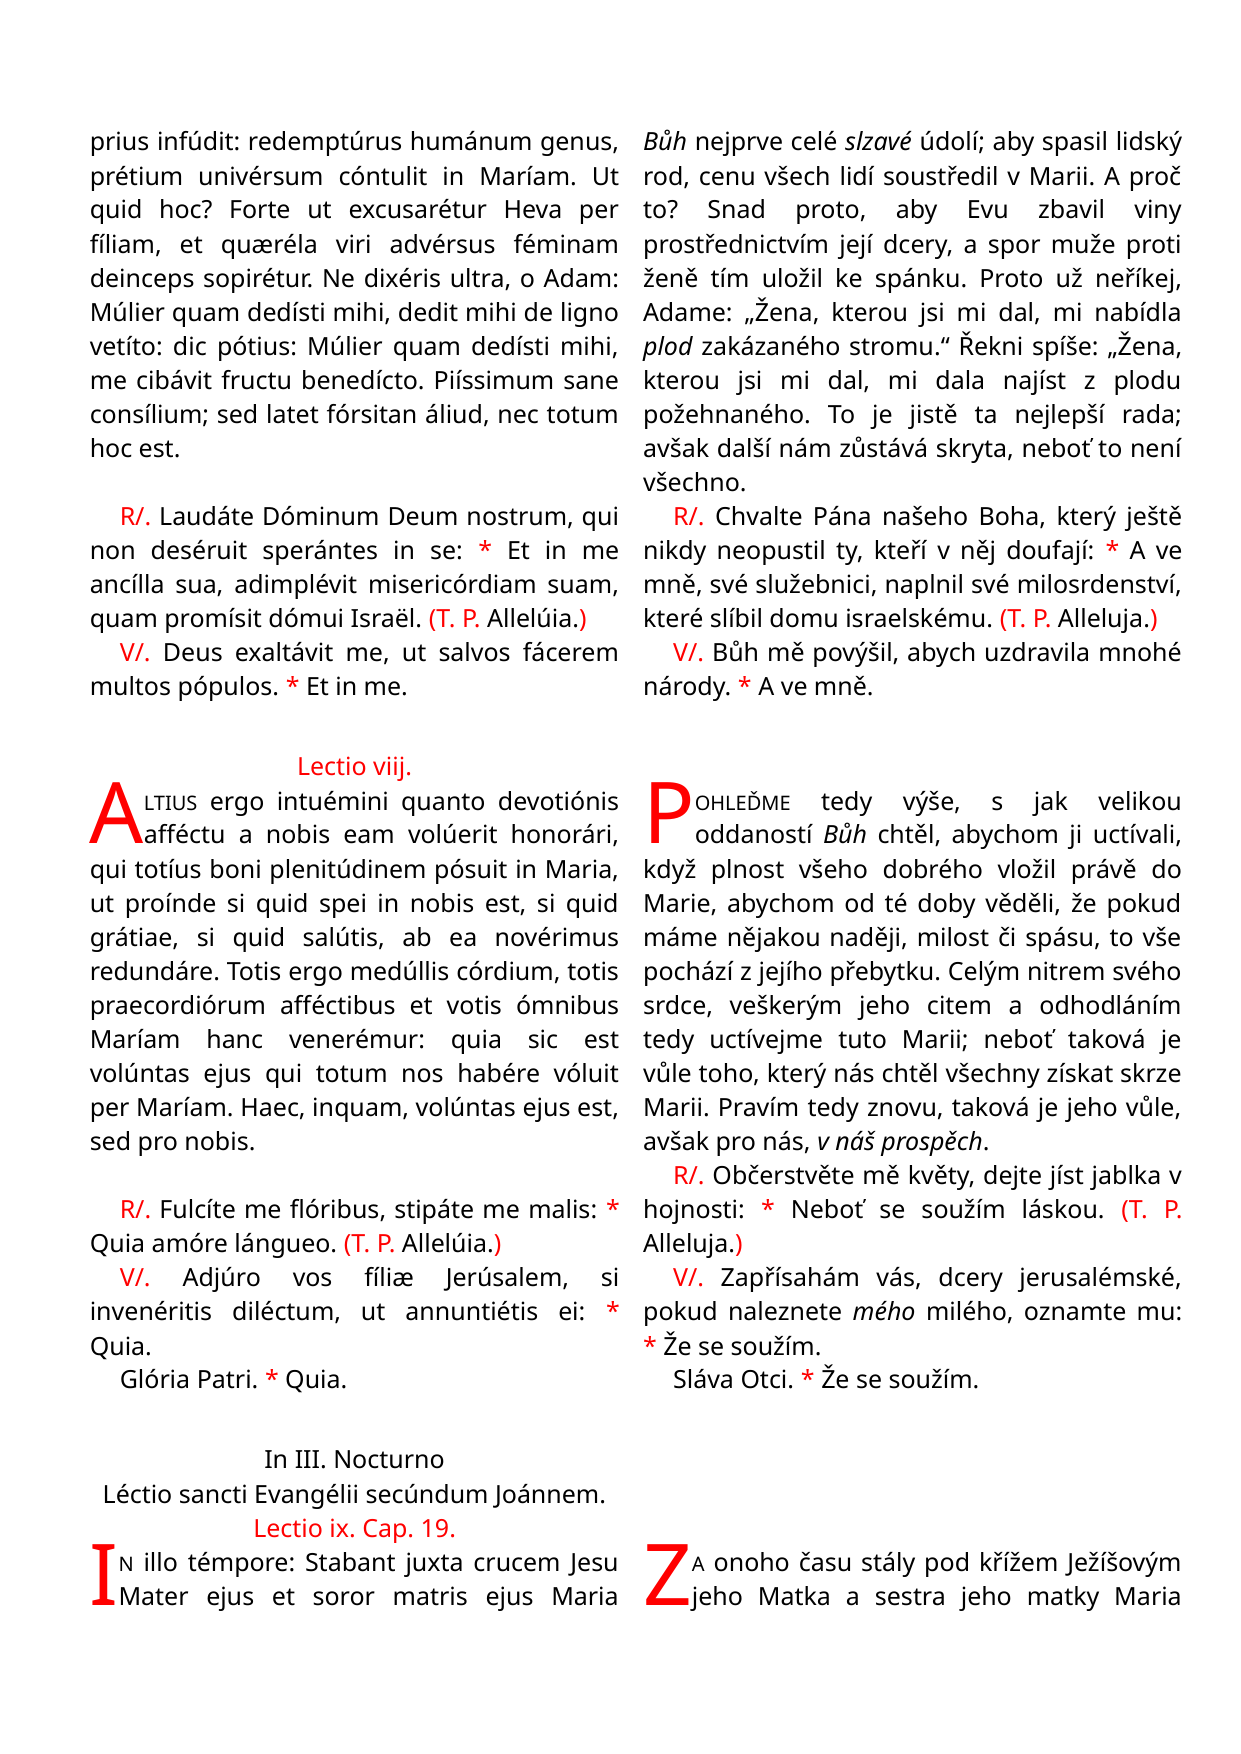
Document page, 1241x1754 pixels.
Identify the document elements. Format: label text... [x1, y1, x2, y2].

table_cell prius infúdit: redemptúrus humánum genus, prétium univérsum cóntulit in Maríam. Ut quid hoc? Forte ut excusarétur Heva per fíliam, et quæréla viri advérsus féminam deinceps sopirétur. Ne dixéris ultra, o Adam: Múlier quam dedísti mihi, dedit mihi de ligno vetíto: dic pótius: Múlier quam dedísti mihi, me cibávit fructu benedícto. Piíssimum sane consílium; sed latet fórsitan áliud, nec totum hoc est. R/. Laudáte Dóminum Deum nostrum, qui non deséruit sperántes in se: * Et in me ancílla sua, adimplévit misericórdiam suam, quam promísit dómui Israël. (T. P. Allelúia.) V/. Deus exaltávit me, ut salvos fácerem multos pópulos. * Et in me. [78, 118, 631, 743]
table_cell Bůh nejprve celé slzavé údolí; aby spasil lidský rod, cenu všech lidí soustředil v Marii. A proč to? Snad proto, aby Evu zbavil viny prostřednictvím její dcery, a spor muže proti ženě tím uložil ke spánku. Proto už neříkej, Adame: „Žena, kterou jsi mi dal, mi nabídla plod zakázaného stromu.“ Řekni spíše: „Žena, kterou jsi mi dal, mi dala najíst z plodu požehnaného. To je jistě ta nejlepší rada; avšak další nám zůstává skryta, neboť to není všechno. R/. Chvalte Pána našeho Boha, který ještě nikdy neopustil ty, kteří v něj doufají: * A ve mně, své služebnici, naplnil své milosrdenství, které slíbil domu israelskému. (T. P. Alleluja.) V/. Bůh mě povýšil, abych uzdravila mnohé národy. * A ve mně. [631, 118, 1194, 743]
table_cell In III. Nocturno Léctio sancti Evangélii secúndum Joánnem. Lectio ix. Cap. 19. In illo témpore: Stabant juxta crucem Jesu Mater ejus et soror matris ejus Maria Cléophæ, et Maria Magdaléne. Et réliqua. Homilía sancti Bernardíni Senénsis. Quadrag. de christiana Religione, Sermo 51. De Pass. Dom., part. 2, art. 1, cap. 3. Pulsántur admiratióne ómnium legéntium sive audiéntium mentes, scílicet quo motu, quo sensu, qua possibilitáte, qua vera auctoritáte, ista dicúntur, quod discípulus tránseat in fílium Vírginis, et Virgo hábeat purum hóminem fílium, quem non génuit : sic nec quod sit fílius ex Vírgine, qui de corrúptis paréntibus natus erat ex sémine. Impossibília quidem vidéntur hæc, sed nihil impossíbile apud Deum. Pietáte quidem et oratióne opus est ad ingrediéndum tale mystérium. Múlier enim beáta Virgo vocátur a Christo quam numquam appellávit ex vócibus matrem. Múlier et non múlier : sed super Angelos et hómines et mulíeres superéxcedens múlier. Accépit a Fílio, quem cum aetérno Patre únicum possidébat, fílium praeter ventrem quem ante in carne habébat ipsa népotem. R/. Facta est María refúgium páuperi, * Adjútrix in opportunitátibus, in tribulatióne. (T. P. Allelúia.) V/. Virgo potens sicut turris David : mille clypei pendent ex ea, omnis armatúra fórtium. Adjútrix. [78, 1436, 631, 1618]
table_cell Za onoho času stály pod křížem Ježíšovým jeho Matka a sestra jeho matky Maria Kleofášova, a Maria Magdalská. A ostatní. Nechť žasnou obdivem mysli všech, kteří to čtou či poslouchají, totiž jakým způsobem, s jakým smyslem, s jakými možnostmi, s jakou opravdovou mocí toto bylo řečeno, že učedník se náhle stane synem Panny, a Panna tak má čistě lidského syna, kterého nezrodila. Takto tedy ani nemůže být synem z Panny, neboť se narodil jako potomek porušitelných rodičů. Tyto věci se tedy zdají nemožné, avšak u Boha není nic nemožného. Je tedy třeba zbožnosti a modlitby, abychom přistoupili k takovému tajemství. Kristus tedy oslovuje svatou Pannu „ženo,“ tedy on ji nikdy nahlas jako matku neoslovil. Žena a více než žena; neboť tato žena převyšuje Anděly, lidi i ostatní ženy. Přijala od svého Syna, který byl společně s věčným Otcem jejím jediným, syna druhého, který nevyšel z jejího lůna, a předtím byl dle těla jejím synovcem. R/. Maria se stala útočištěm chudákovi, * Pomocnicí v nouzi, v nesnázích. (T. P. Alleluja.) V/. Panna mocná jako věž Davidova : tisíce štítů z ní visí, veškerá zbroj siláků. Pomocnicí. [631, 1436, 1194, 1618]
table_cell Lectio viij. Altius ergo intuémini quanto devotiónis afféctu a nobis eam volúerit honorári, qui totíus boni plenitúdinem pósuit in Maria, ut proínde si quid spei in nobis est, si quid grátiae, si quid salútis, ab ea novérimus redundáre. Totis ergo medúllis córdium, totis praecordiórum afféctibus et votis ómnibus Maríam hanc venerémur: quia sic est volúntas ejus qui totum nos habére vóluit per Maríam. Haec, inquam, volúntas ejus est, sed pro nobis. R/. Fulcíte me flóribus, stipáte me malis: * Quia amóre lángueo. (T. P. Allelúia.) V/. Adjúro vos fíliæ Jerúsalem, si invenéritis diléctum, ut annuntiétis ei: * Quia. Glória Patri. * Quia. [78, 743, 631, 1436]
table_cell Pohleďme tedy výše, s jak velikou oddaností Bůh chtěl, abychom ji uctívali, když plnost všeho dobrého vložil právě do Marie, abychom od té doby věděli, že pokud máme nějakou naději, milost či spásu, to vše pochází z jejího přebytku. Celým nitrem svého srdce, veškerým jeho citem a odhodláním tedy uctívejme tuto Marii; neboť taková je vůle toho, který nás chtěl všechny získat skrze Marii. Pravím tedy znovu, taková je jeho vůle, avšak pro nás, v náš prospěch. R/. Občerstvěte mě květy, dejte jíst jablka v hoj­nosti: * Neboť se soužím láskou. (T. P. Alleluja.) V/. Zapřísahám vás, dcery jerusalémské, pokud naleznete mého milého, oznamte mu: * Že se soužím. Sláva Otci. * Že se soužím. [631, 743, 1194, 1436]
